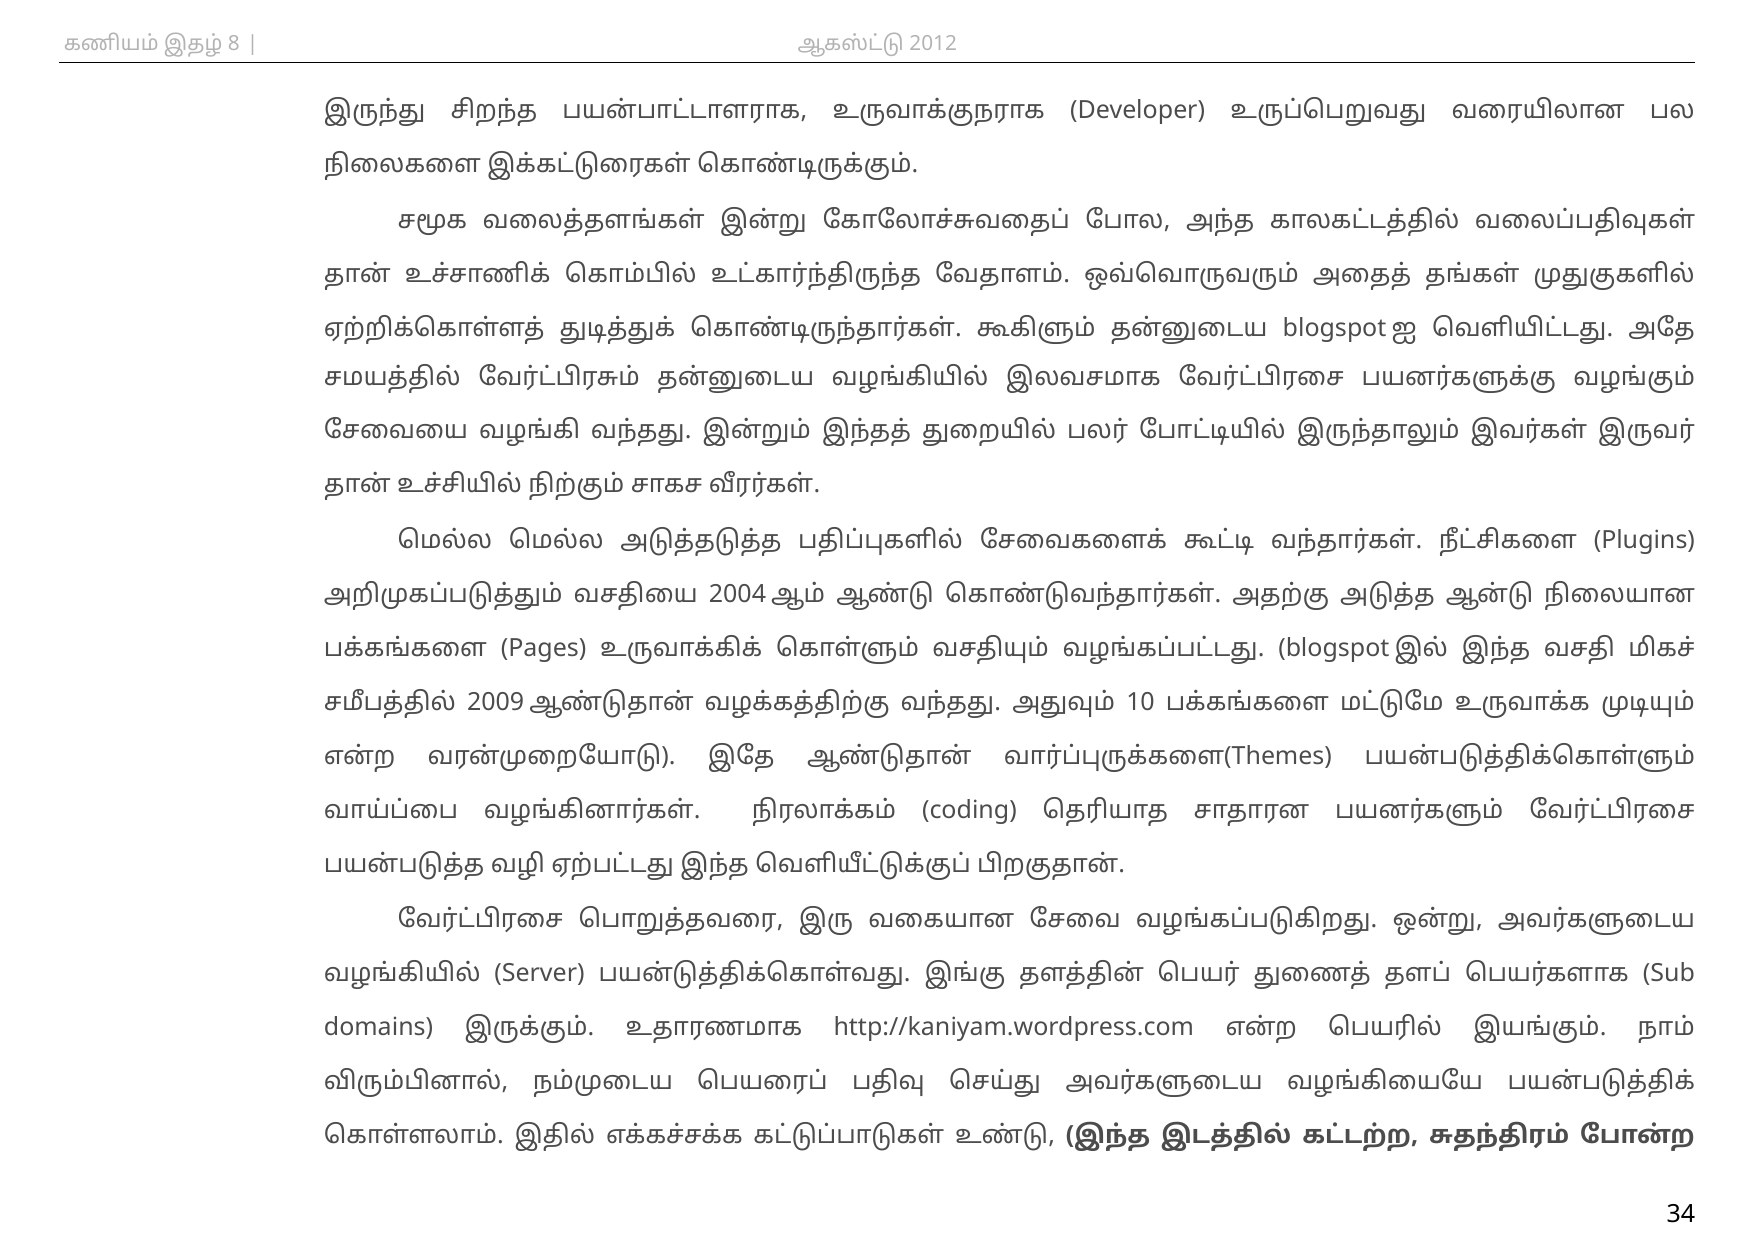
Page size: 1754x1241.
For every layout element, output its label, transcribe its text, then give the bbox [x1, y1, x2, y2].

text வேர்ட்பிரசை பொறுத்தவரை, இரு வகையான சேவை வழங்கப்படுகிறது. ஒன்று, அவர்களுடைய வழங்கியில் (Server) பயன்டுத்திக்கொள்வது. இங்கு தளத்தின் பெயர் துணைத் தளப் பெயர்களாக (Sub domains) இருக்கும். உதாரணமாக http://kaniyam.wordpress.com என்ற பெயரில் இயங்கும். நாம் விரும்பினால், நம்முடைய பெயரைப் பதிவு செய்து அவர்களுடைய வழங்கியையே பயன்படுத்திக் கொள்ளலாம். இதில் எக்கச்சக்க கட்டுப்பாடுகள் உண்டு, (இந்த இடத்தில் கட்டற்ற, சுதந்திரம் போன்ற [324, 901, 1695, 1153]
text சமூக வலைத்தளங்கள் இன்று கோலோச்சுவதைப் போல, அந்த காலகட்டத்தில் வலைப்பதிவுகள் தான் உச்சாணிக் கொம்பில் உட்கார்ந்திருந்த வேதாளம். ஒவ்வொருவரும் அதைத் தங்கள் முதுகுகளில் ஏற்றிக்கொள்ளத் துடித்துக் கொண்டிருந்தார்கள். கூகிளும் தன்னுடைய blogspotஐ வெளியிட்டது. அதே சமயத்தில் வேர்ட்பிரசும் தன்னுடைய வழங்கியில் இலவசமாக வேர்ட்பிரசை பயனர்களுக்கு வழங்கும் சேவையை வழங்கி வந்தது. இன்றும் இந்தத் துறையில் பலர் போட்டியில் இருந்தாலும் இவர்கள் இருவர் தான் உச்சியில் நிற்கும் சாகச வீரர்கள். [324, 201, 1695, 503]
text மெல்ல மெல்ல அடுத்தடுத்த பதிப்புகளில் சேவைகளைக் கூட்டி வந்தார்கள். நீட்சிகளை (Plugins) அறிமுகப்படுத்தும் வசதியை 2004ஆம் ஆண்டு கொண்டுவந்தார்கள். அதற்கு அடுத்த ஆன்டு நிலையான பக்கங்களை (Pages) உருவாக்கிக் கொள்ளும் வசதியும் வழங்கப்பட்டது. (blogspotஇல் இந்த வசதி மிகச் சமீபத்தில் 2009ஆண்டுதான் வழக்கத்திற்கு வந்தது. அதுவும் 10 பக்கங்களை மட்டுமே உருவாக்க முடியும் என்ற வரன்முறையோடு). இதே ஆண்டுதான் வார்ப்புருக்களை(Themes) பயன்படுத்திக்கொள்ளும் வாய்ப்பை வழங்கினார்கள். நிரலாக்கம் (coding) தெரியாத சாதாரன பயனர்களும் வேர்ட்பிரசை பயன்படுத்த வழி ஏற்பட்டது இந்த வெளியீட்டுக்குப் பிறகுதான். [324, 521, 1695, 882]
text இருந்து சிறந்த பயன்பாட்டாளராக, உருவாக்குநராக (Developer) உருப்பெறுவது வரையிலான பல நிலைகளை இக்கட்டுரைகள் கொண்டிருக்கும். [324, 92, 1695, 183]
